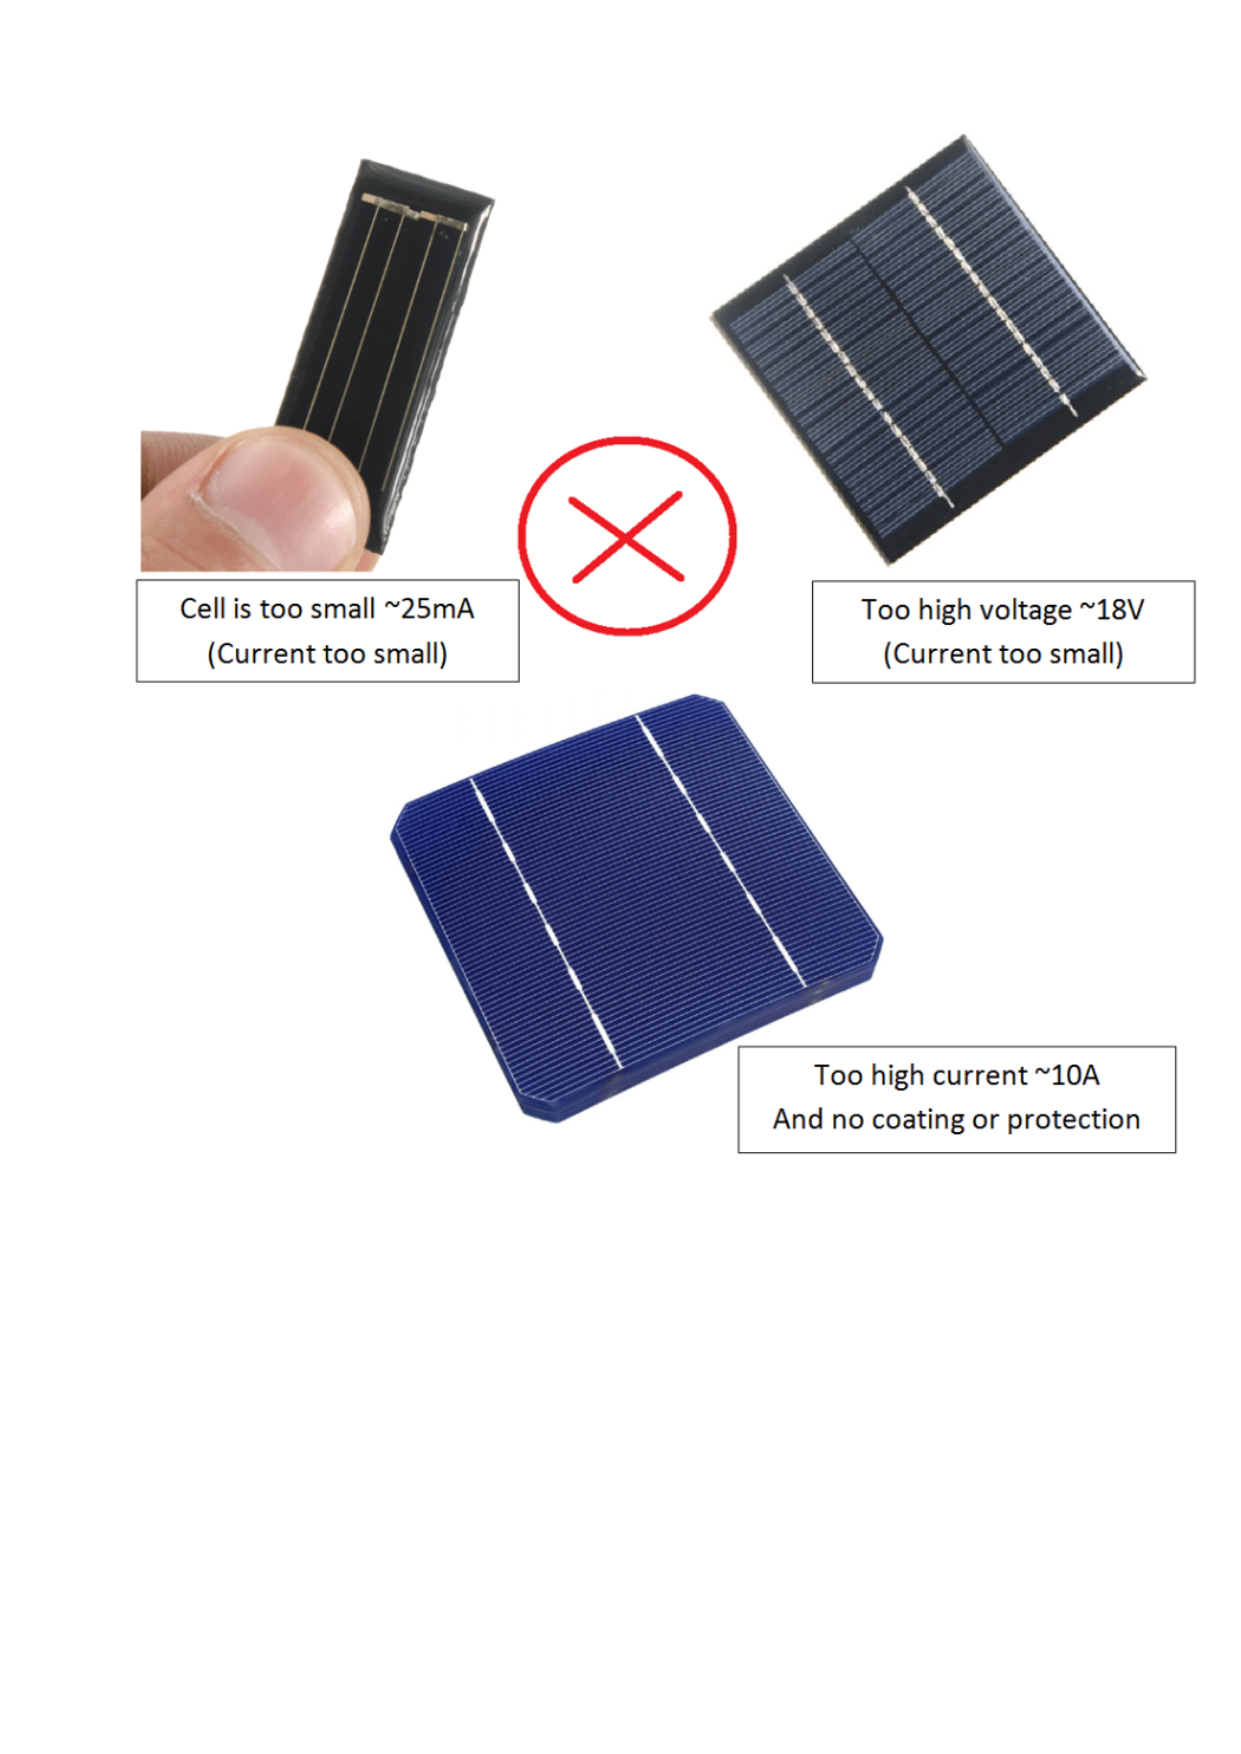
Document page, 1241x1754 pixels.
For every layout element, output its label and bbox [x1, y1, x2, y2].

picture [118, 118, 1241, 1203]
